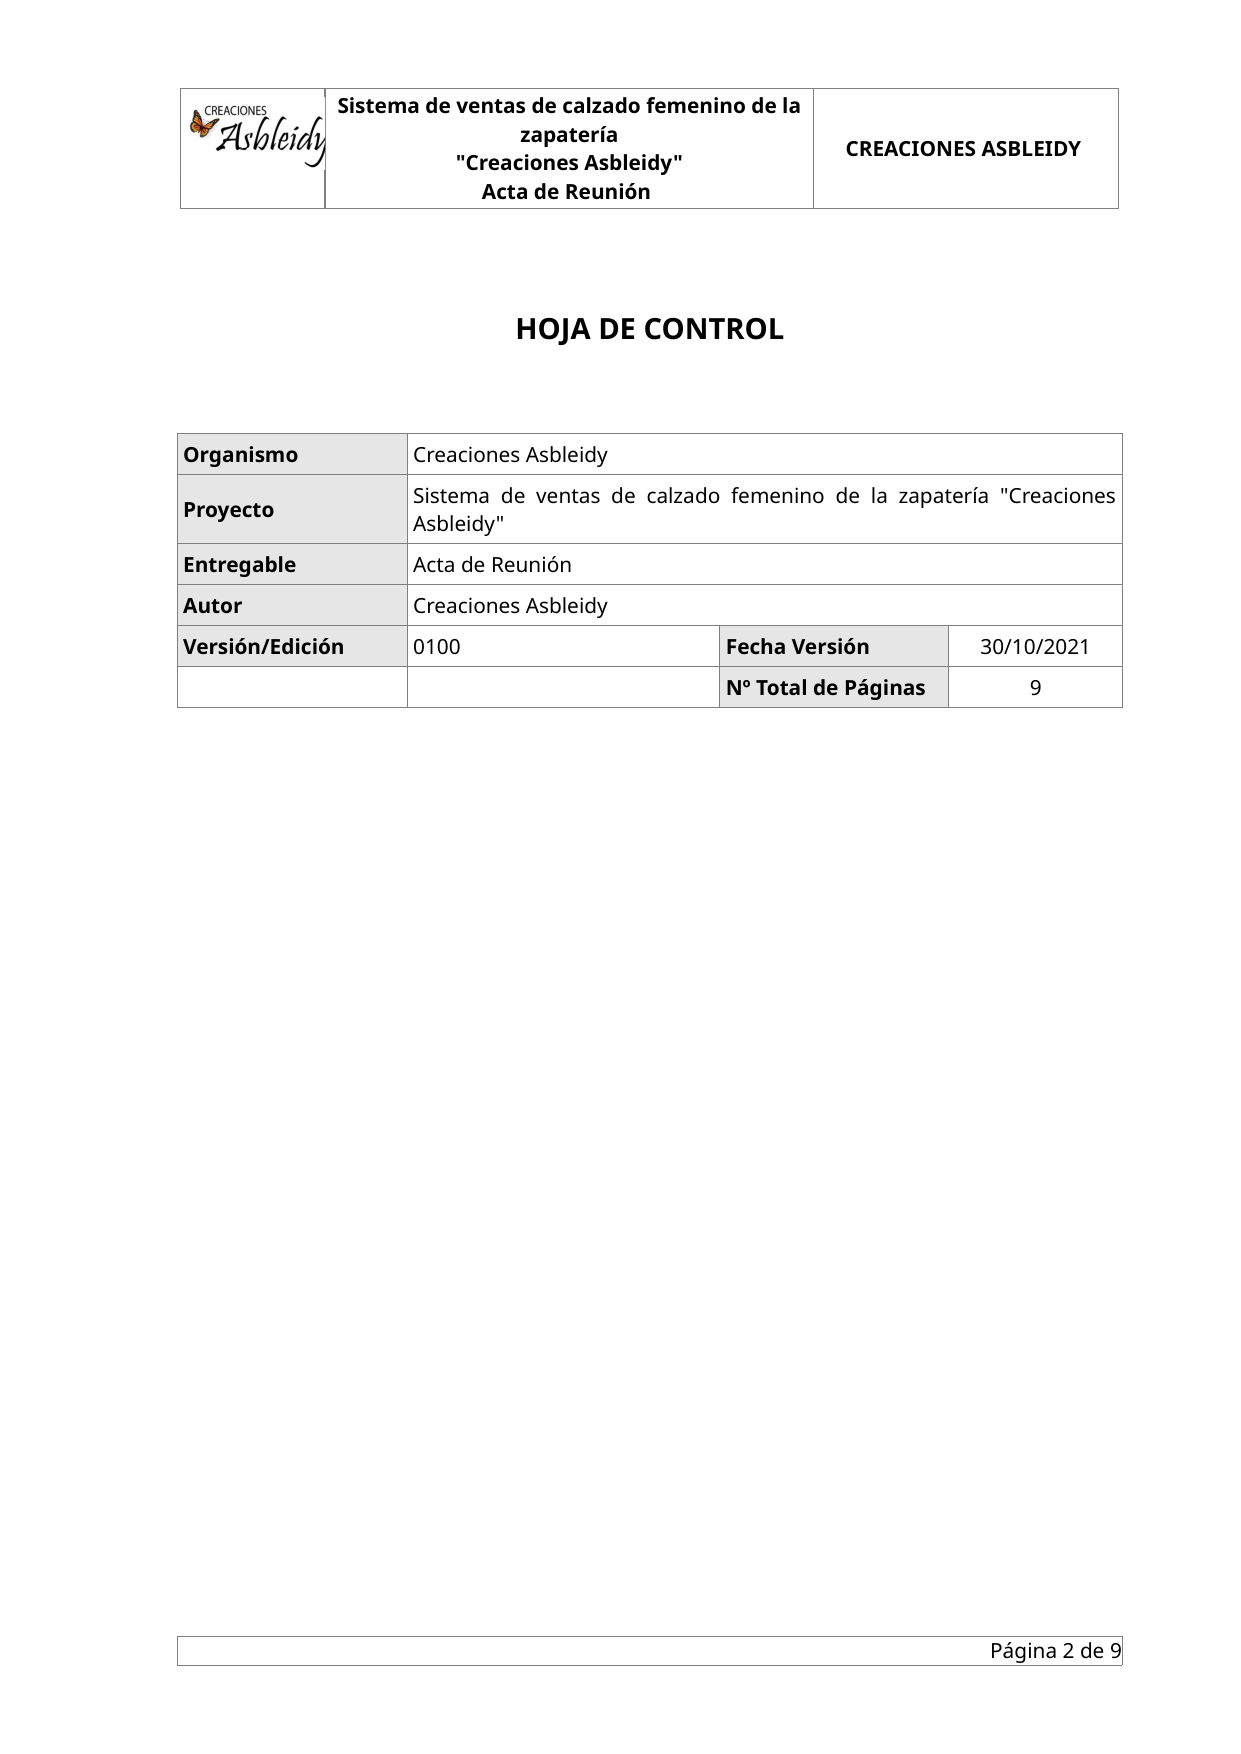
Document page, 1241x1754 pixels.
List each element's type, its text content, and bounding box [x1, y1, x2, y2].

table_cell 0100 [408, 626, 719, 666]
table_header Organismo [178, 434, 407, 474]
table_cell Proyecto [178, 475, 407, 543]
table_cell Creaciones Asbleidy [408, 585, 1122, 625]
table_cell [178, 667, 407, 707]
table_cell Versión/Edición [178, 626, 407, 666]
table_cell 9 [949, 667, 1122, 707]
table_cell Acta de Reunión [408, 544, 1122, 584]
table_cell 30/10/2021 [949, 626, 1122, 666]
text HOJA DE CONTROL [177, 309, 1122, 348]
table_cell Nº Total de Páginas [720, 667, 948, 707]
table_cell Entregable [178, 544, 407, 584]
table_cell [408, 667, 719, 707]
table_cell Autor [178, 585, 407, 625]
table_cell Fecha Versión [720, 626, 948, 666]
table_cell Sistema de ventas de calzado femenino de la zapatería "Creaciones Asbleidy" [408, 475, 1122, 543]
table_header Creaciones Asbleidy [408, 434, 1122, 474]
